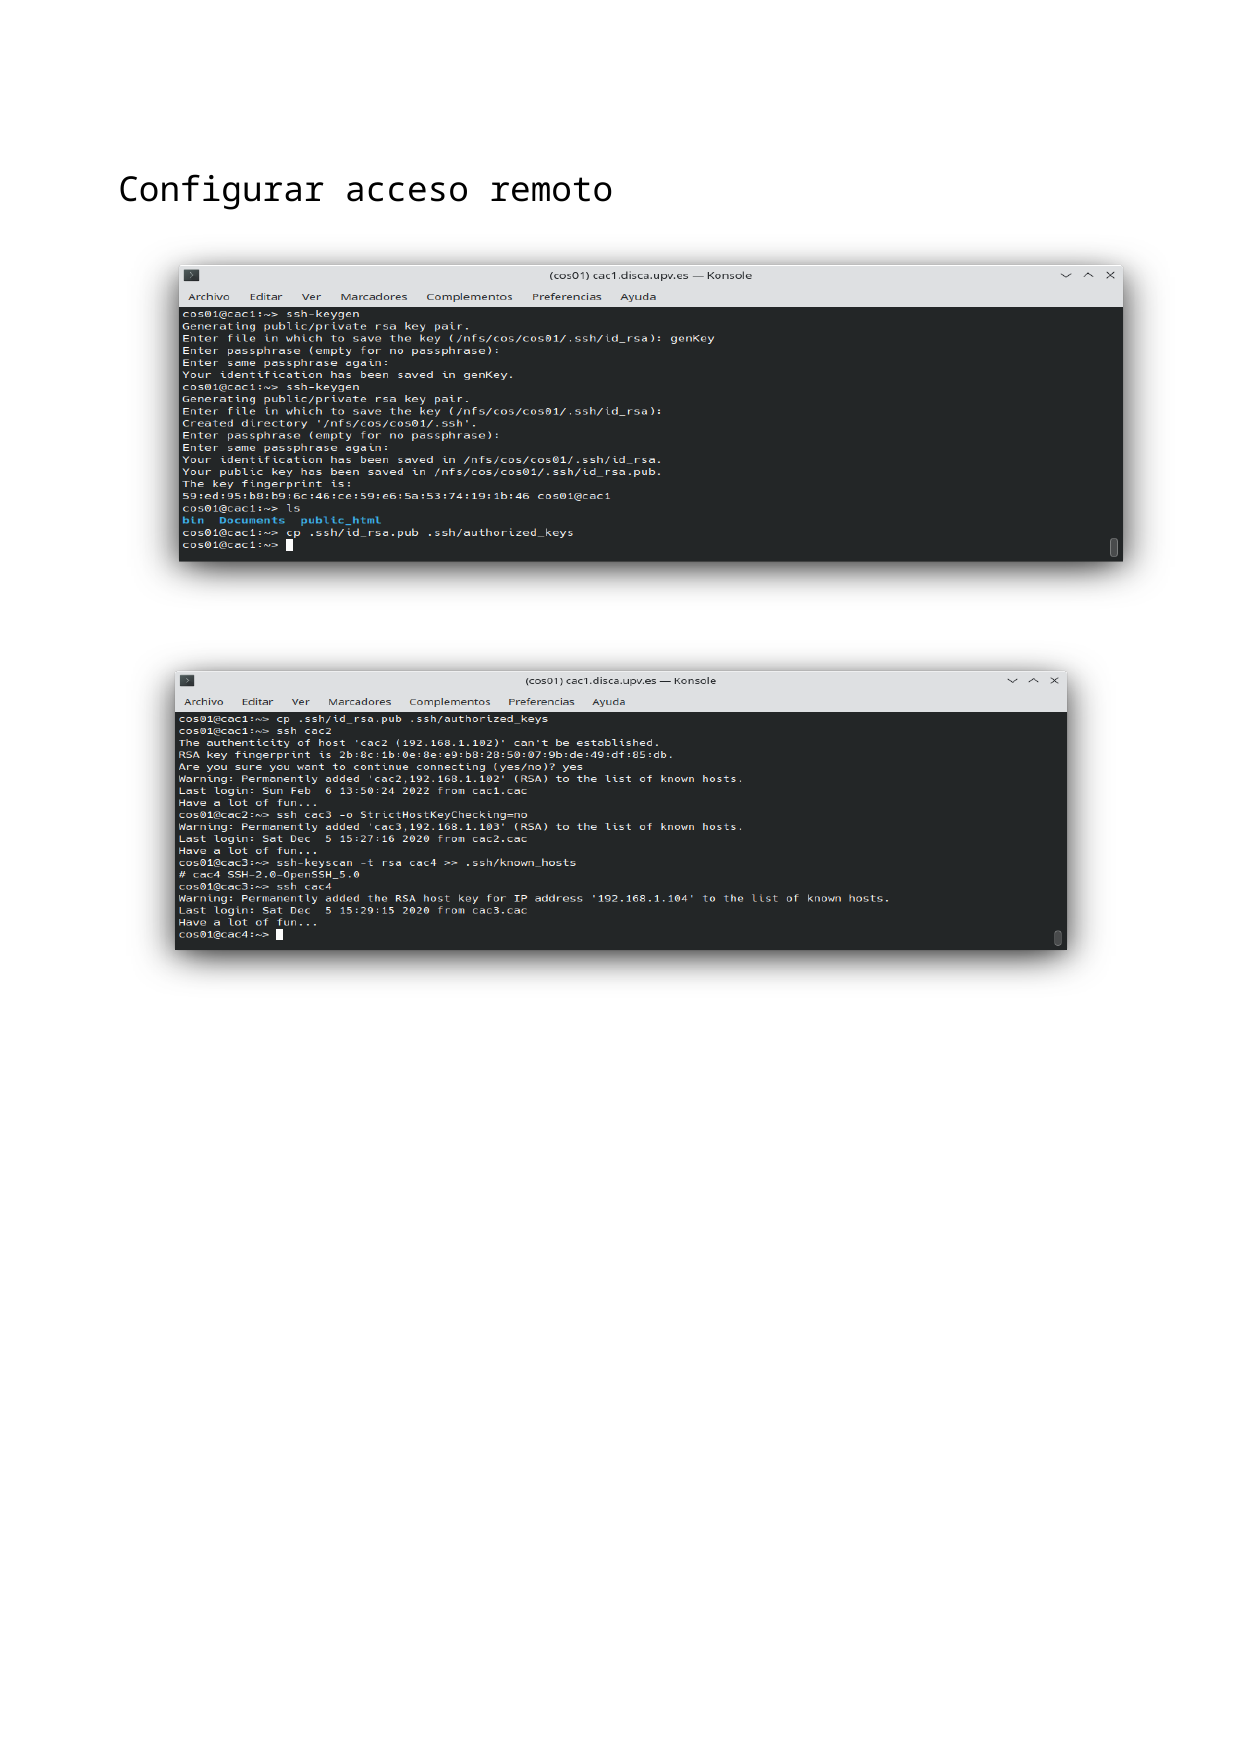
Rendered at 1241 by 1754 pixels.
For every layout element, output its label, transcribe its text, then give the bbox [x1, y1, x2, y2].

text Configurar acceso remoto [118, 165, 1122, 212]
picture [118, 227, 1183, 616]
picture [118, 633, 1123, 1004]
